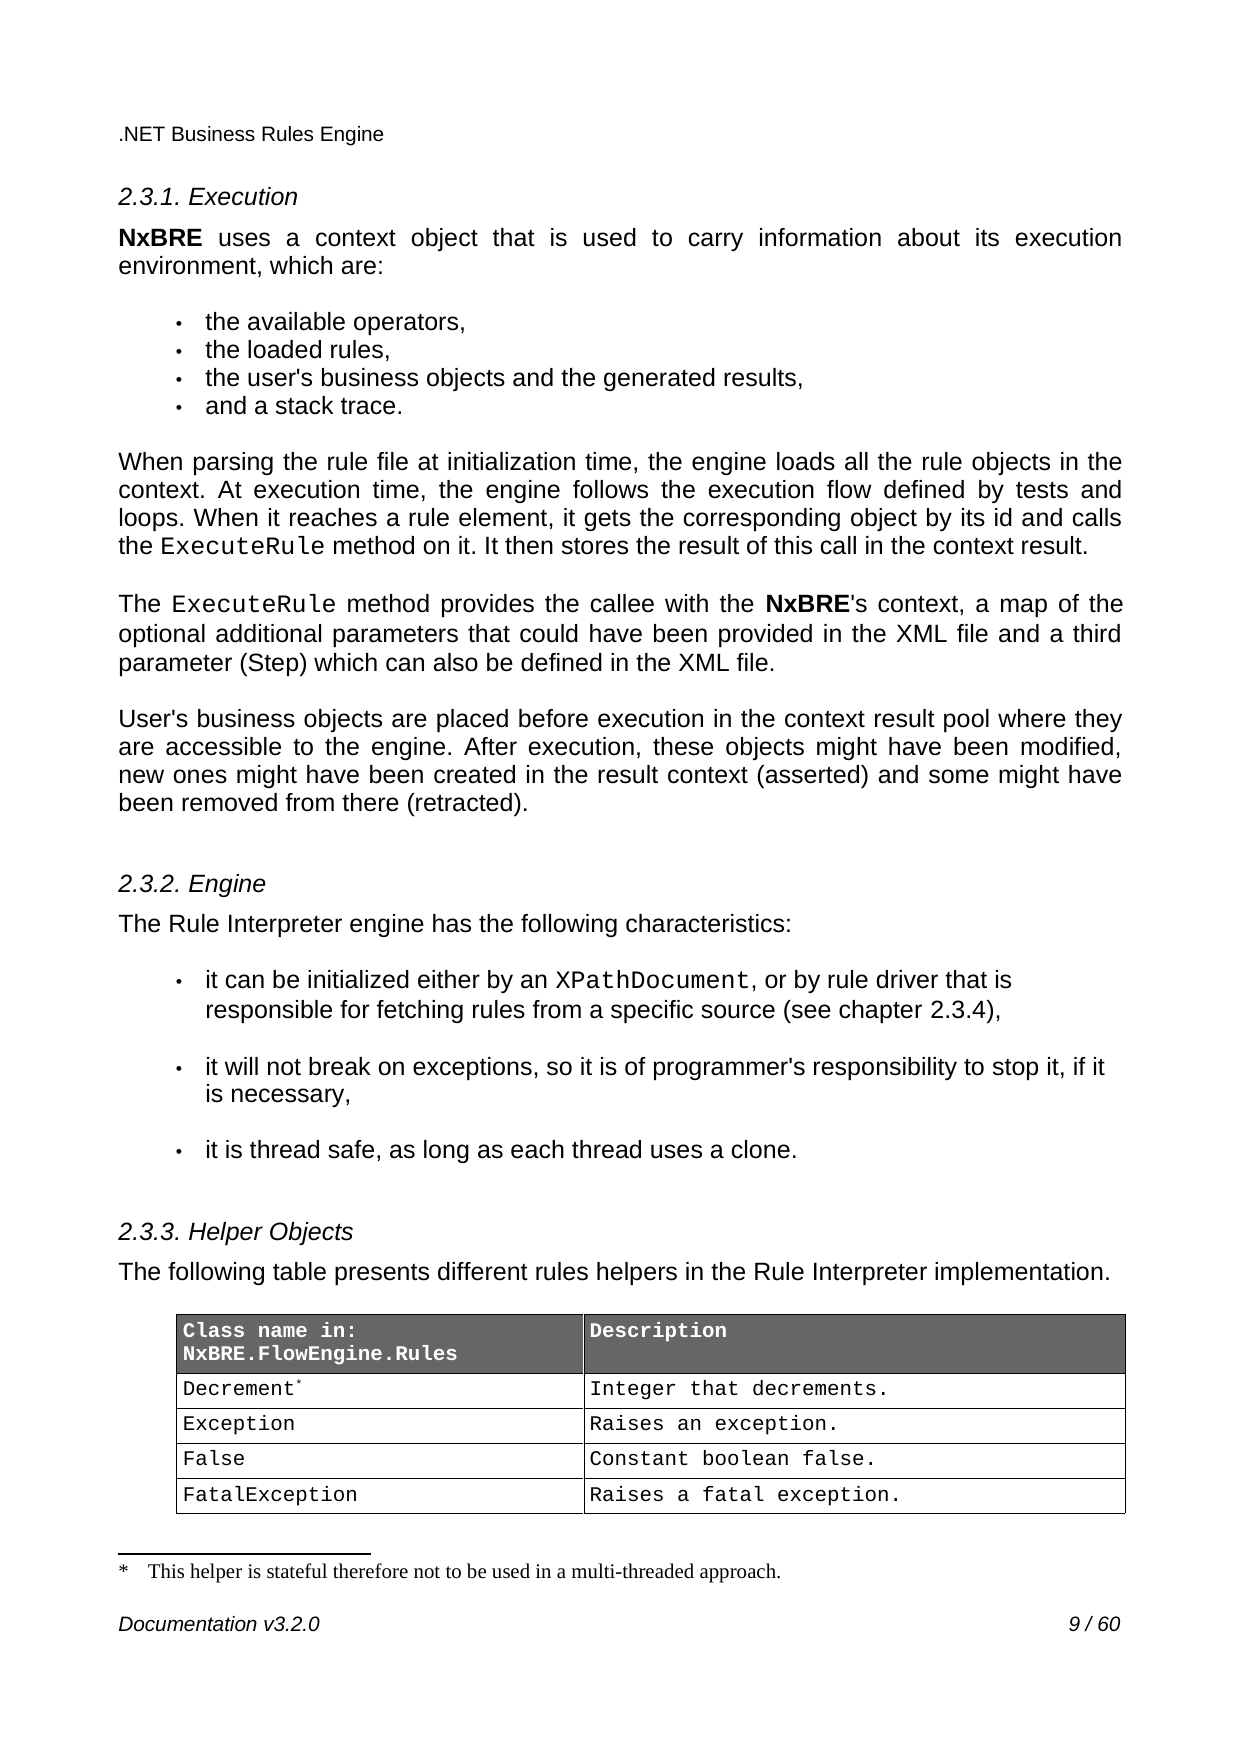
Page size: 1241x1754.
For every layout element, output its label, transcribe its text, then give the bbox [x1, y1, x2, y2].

text When parsing the rule file at initialization time, the engine loads all the rule objects in the context. At execution time, the engine follows the execution flow defined by tests and loops. When it reaches a rule element, it gets the corresponding object by its id and calls the ExecuteRule method on it. It then stores the result of this call in the context result. [118, 448, 1124, 562]
list the available operators, [176, 308, 1124, 336]
list it can be initialized either by an XPathDocument, or by rule driver that is responsible for fetching rules from a specific source (see chapter 2.3.4), [176, 966, 1124, 1052]
table_header Class name in: NxBRE.FlowEngine.Rules [177, 1315, 583, 1373]
table_cell Raises an exception. [585, 1409, 1125, 1443]
subtitle Engine [118, 869, 1124, 897]
table_cell Raises a fatal exception. [585, 1479, 1125, 1513]
text The Rule Interpreter engine has the following characteristics: [118, 910, 1124, 938]
list and a stack trace. [176, 392, 1124, 420]
table_cell Integer that decrements. [585, 1374, 1125, 1408]
list it is thread safe, as long as each thread uses a clone. [176, 1136, 1124, 1164]
table_cell Exception [177, 1409, 583, 1443]
list the user's business objects and the generated results, [176, 364, 1124, 392]
table_cell FatalException [177, 1479, 583, 1513]
table_header Description [585, 1315, 1125, 1373]
list it will not break on exceptions, so it is of programmer's responsibility to stop it, if it is necessary, [176, 1052, 1124, 1136]
table_cell Constant boolean false. [585, 1444, 1125, 1478]
text The ExecuteRule method provides the callee with the NxBRE's context, a map of the optional additional parameters that could have been provided in the XML file and a third parameter (Step) which can also be defined in the XML file. [118, 590, 1124, 676]
text NxBRE uses a context object that is used to carry information about its execution environment, which are: [118, 223, 1124, 308]
text User's business objects are placed before execution in the context result pool where they are accessible to the engine. After execution, these objects might have been modified, new ones might have been created in the result context (asserted) and some might have been removed from there (retracted). [118, 704, 1124, 816]
subtitle Helper Objects [118, 1217, 1124, 1245]
subtitle Execution [118, 183, 1124, 211]
table_cell Decrement [177, 1374, 583, 1408]
list the loaded rules, [176, 336, 1124, 364]
table_cell False [177, 1444, 583, 1478]
text The following table presents different rules helpers in the Rule Interpreter implementation. [118, 1258, 1124, 1286]
